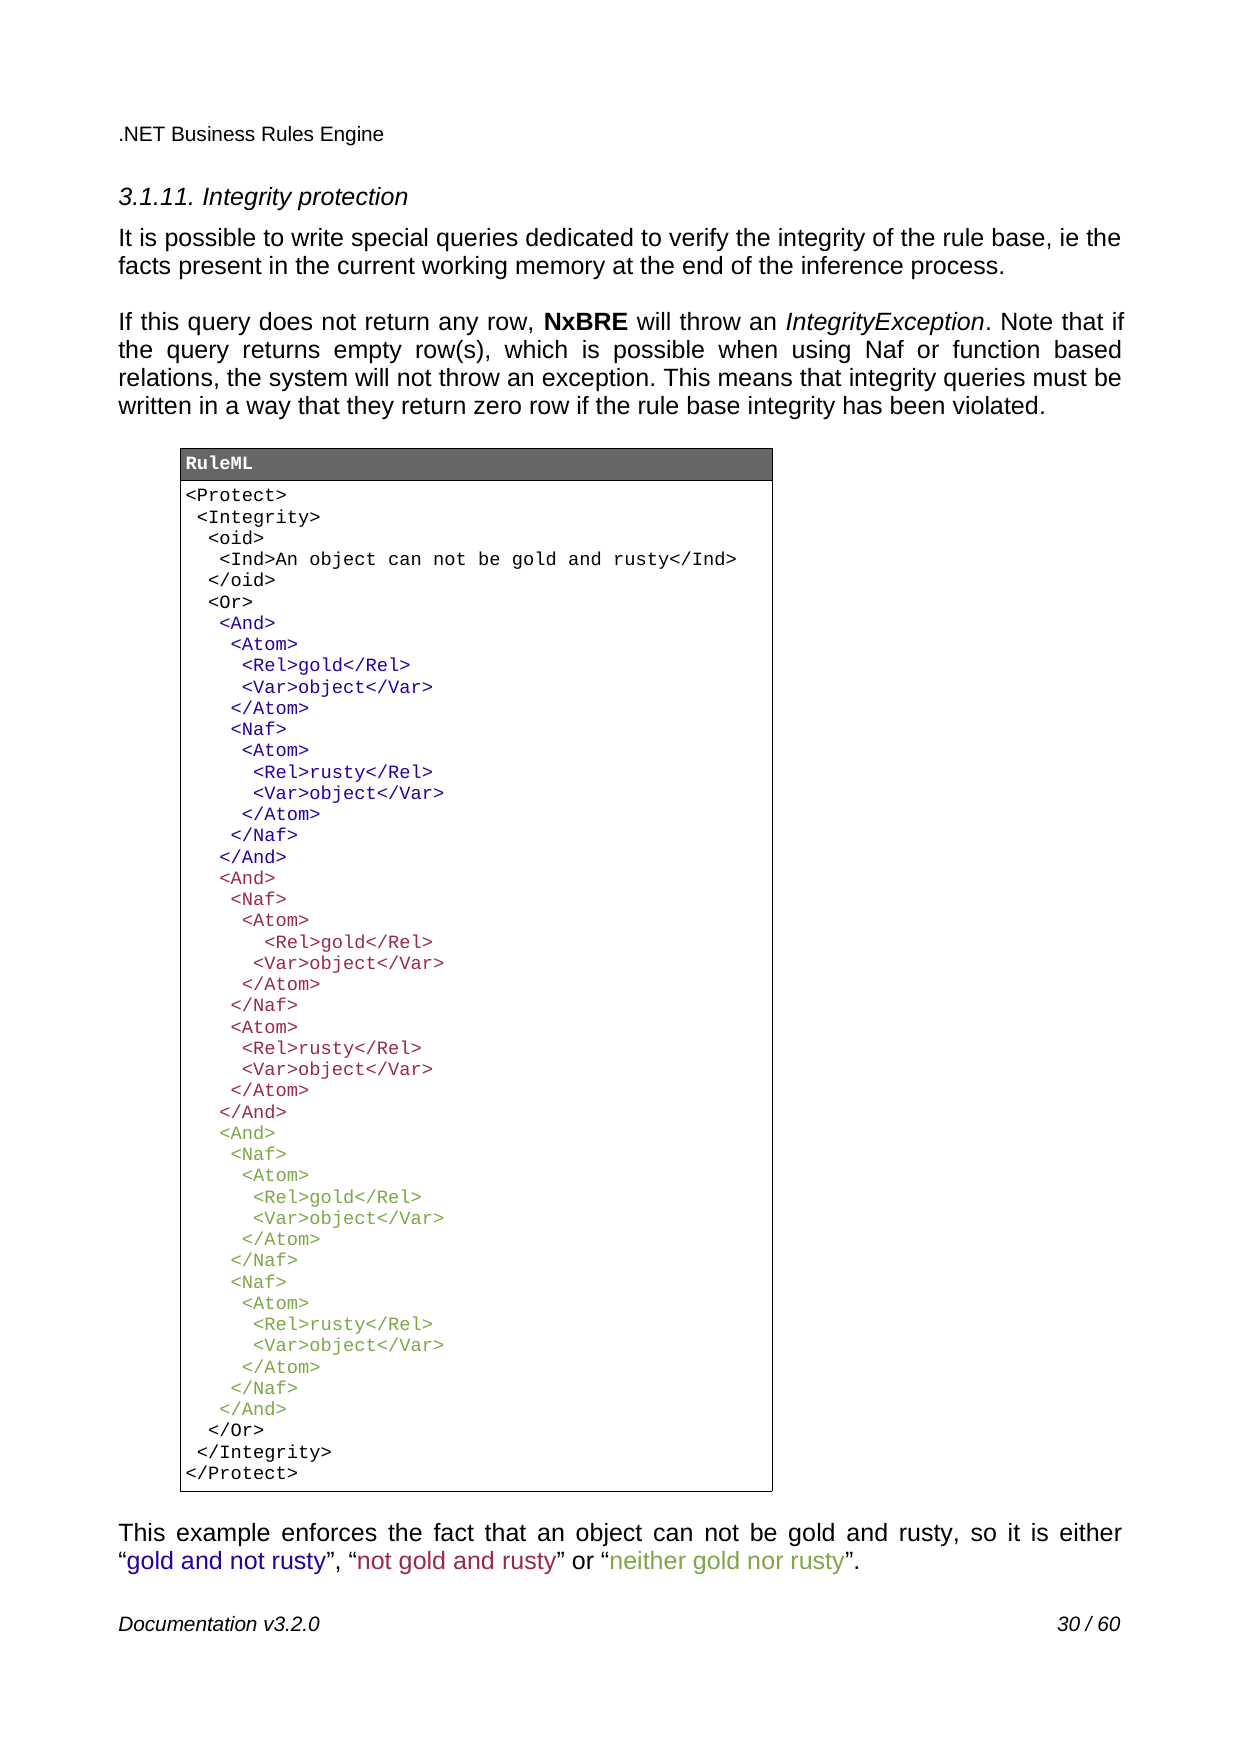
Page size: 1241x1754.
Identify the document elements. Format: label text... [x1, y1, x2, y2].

table_cell <Protect> <Integrity> <oid> <Ind>An object can not be gold and rusty</Ind> </oid> <Or> <And> <Atom> <Rel>gold</Rel> <Var>object</Var> </Atom> <Naf> <Atom> <Rel>rusty</Rel> <Var>object</Var> </Atom> </Naf> </And> <And> <Naf> <Atom> <Rel>gold</Rel> <Var>object</Var> </Atom> </Naf> <Atom> <Rel>rusty</Rel> <Var>object</Var> </Atom> </And> <And> <Naf> <Atom> <Rel>gold</Rel> <Var>object</Var> </Atom> </Naf> <Naf> <Atom> <Rel>rusty</Rel> <Var>object</Var> </Atom> </Naf> </And> </Or> </Integrity> </Protect> [181, 481, 772, 1491]
table_header RuleML [181, 449, 772, 480]
text If this query does not return any row, NxBRE will throw an IntegrityException. Note that if the query returns empty row(s), which is possible when using Naf or function based relations, the system will not throw an exception. This means that integrity queries must be written in a way that they return zero row if the rule base integrity has been violated. [118, 308, 1124, 420]
text This example enforces the fact that an object can not be gold and rusty, so it is either “gold and not rusty”, “not gold and rusty” or “neither gold nor rusty”. [118, 1519, 1124, 1575]
subtitle Integrity protection [118, 183, 1124, 211]
text It is possible to write special queries dedicated to verify the integrity of the rule base, ie the facts present in the current working memory at the end of the inference process. [118, 223, 1124, 279]
